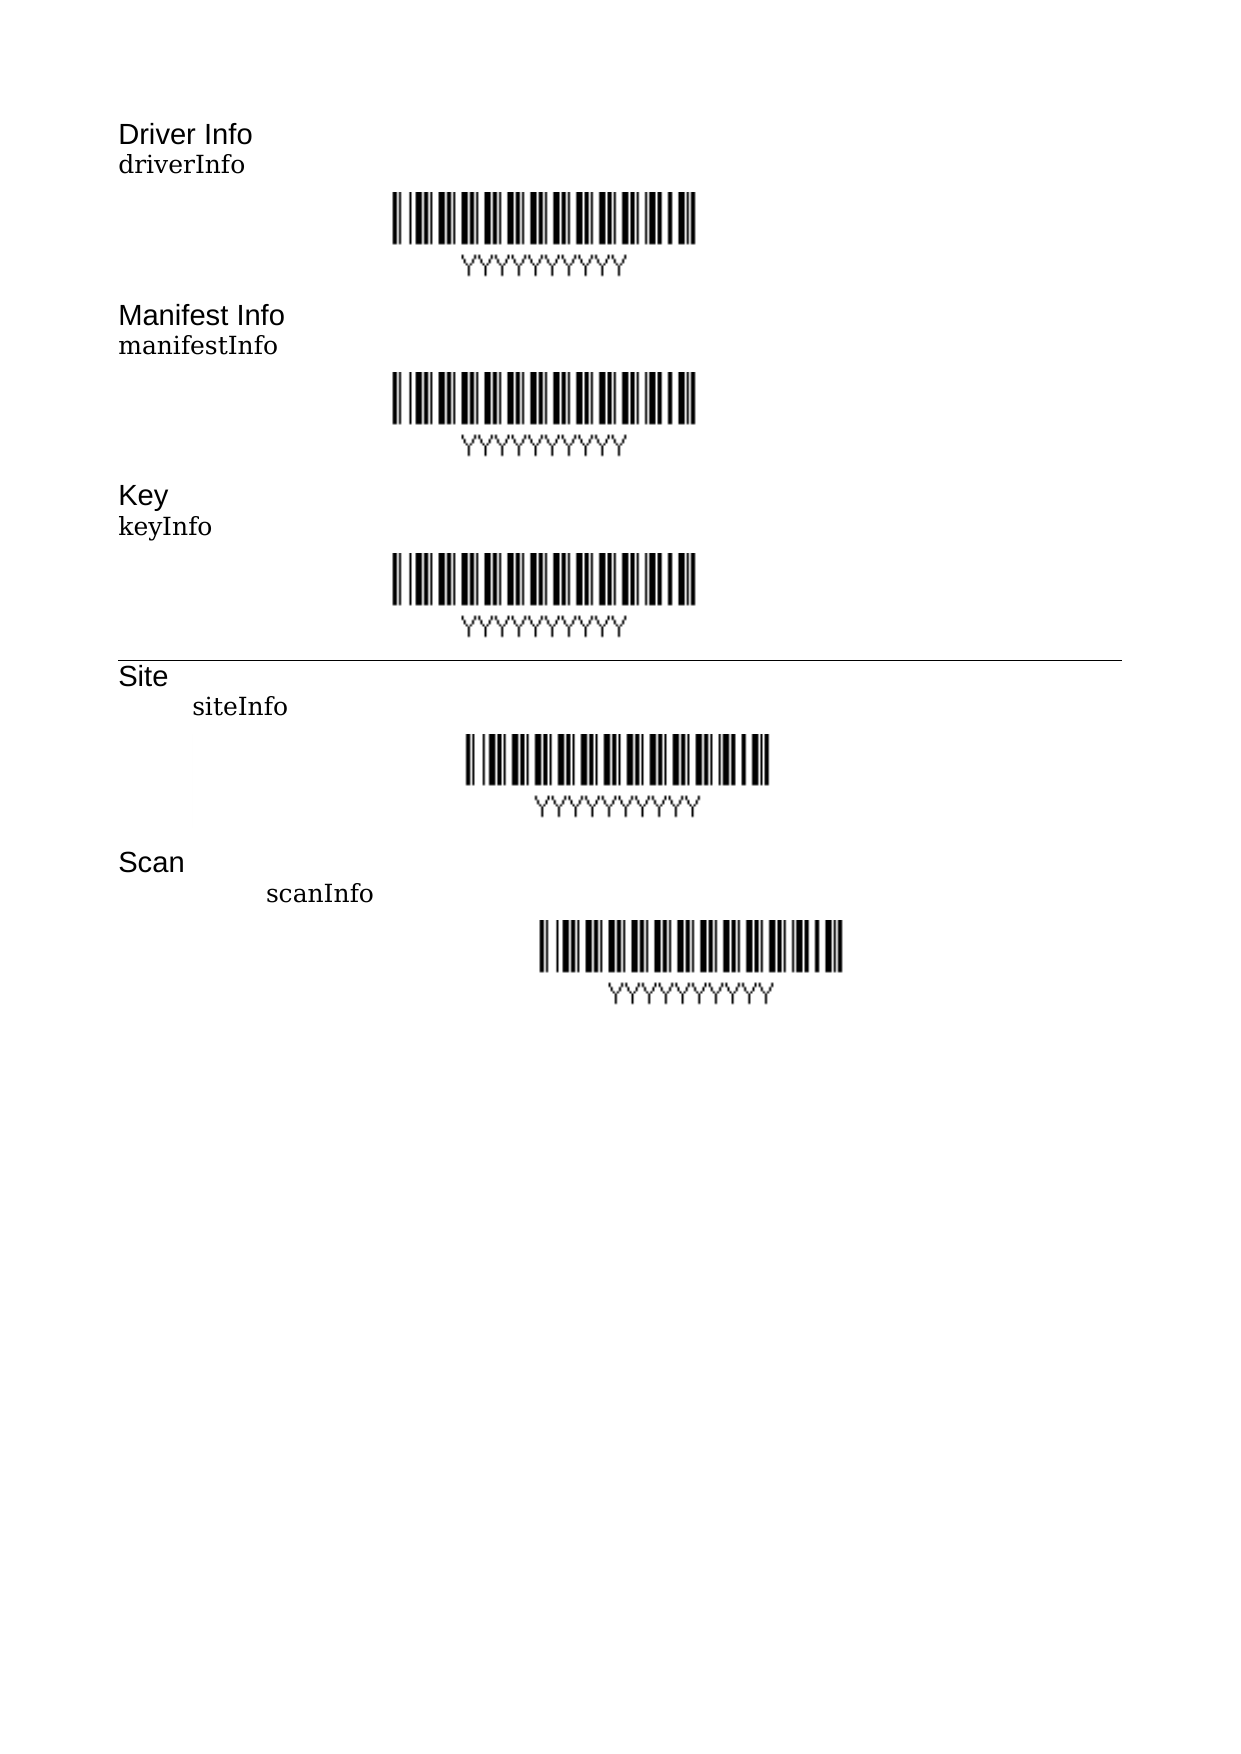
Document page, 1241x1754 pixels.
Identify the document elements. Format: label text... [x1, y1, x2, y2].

subtitle Key [118, 479, 1122, 512]
text siteInfo [118, 692, 1122, 722]
subtitle Driver Info [118, 118, 1122, 151]
picture [118, 372, 973, 467]
text keyInfo [118, 512, 1122, 541]
subtitle Site [118, 661, 1122, 692]
text driverInfo [118, 151, 1122, 180]
text manifestInfo [118, 331, 1122, 360]
subtitle Scan [118, 846, 1122, 879]
picture [265, 920, 1120, 1015]
picture [192, 734, 1047, 828]
picture [118, 553, 973, 648]
picture [118, 192, 973, 287]
subtitle Manifest Info [118, 299, 1122, 331]
text scanInfo [118, 879, 1122, 908]
